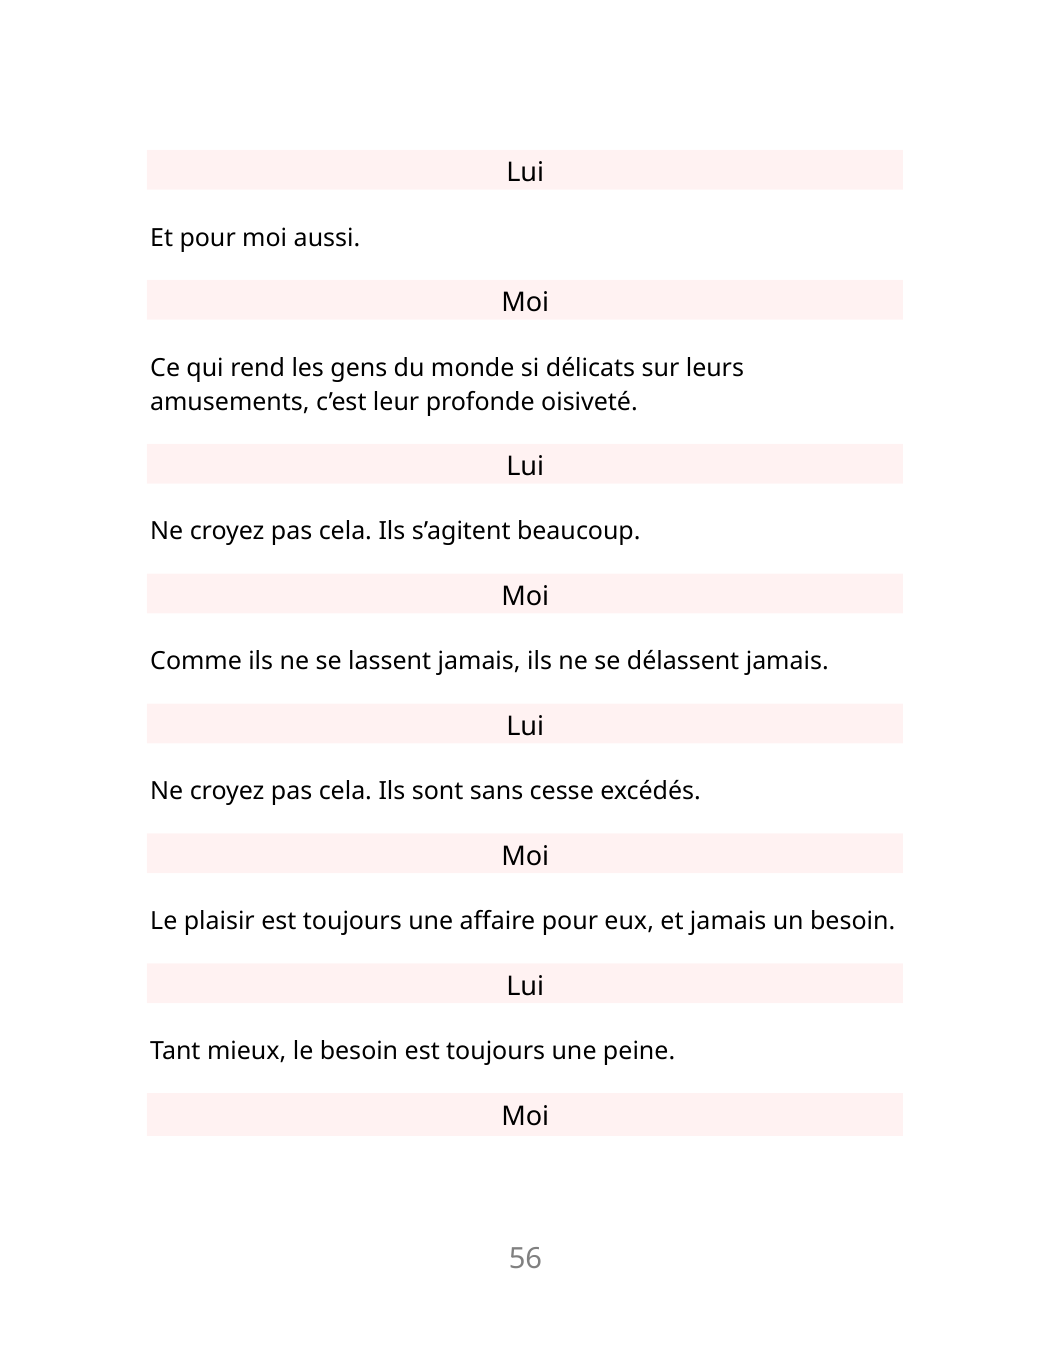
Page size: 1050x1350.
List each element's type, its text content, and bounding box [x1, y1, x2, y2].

text Comme ils ne se lassent jamais, ils ne se délassent jamais. [150, 643, 900, 677]
text Moi [147, 280, 903, 320]
text Lui [147, 963, 903, 1003]
text Ne croyez pas cela. Ils s’agitent beaucoup. [150, 513, 900, 547]
text Lui [147, 444, 903, 484]
text Ce qui rend les gens du monde si délicats sur leurs amusements, c’est leur profonde oisiveté. [150, 349, 900, 417]
text Moi [147, 1093, 903, 1136]
text Tant mieux, le besoin est toujours une peine. [150, 1033, 900, 1067]
text Moi [147, 574, 903, 613]
text Lui [147, 150, 903, 190]
text Ne croyez pas cela. Ils sont sans cesse excédés. [150, 773, 900, 807]
text Lui [147, 704, 903, 743]
text Le plaisir est toujours une affaire pour eux, et jamais un besoin. [150, 903, 900, 937]
text Moi [147, 833, 903, 873]
text Et pour moi aussi. [150, 219, 900, 253]
